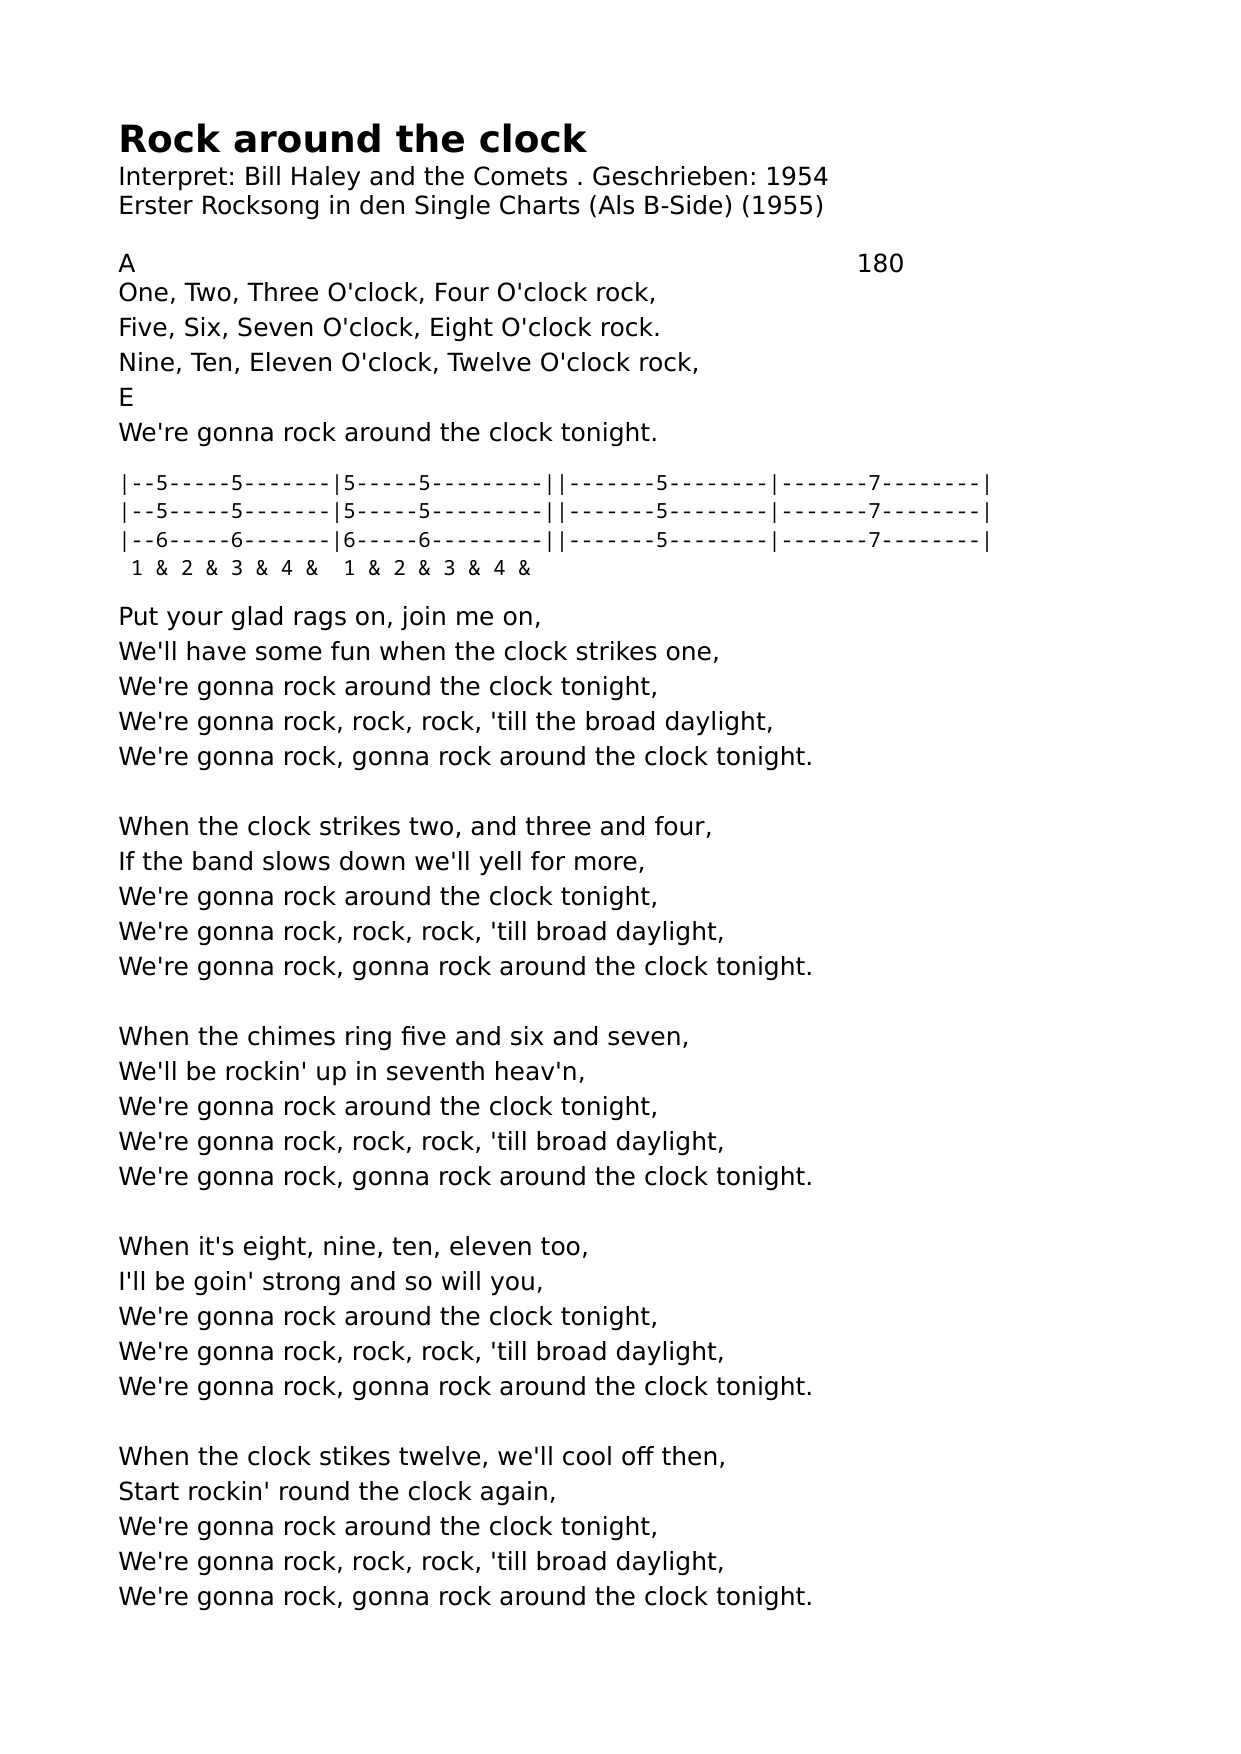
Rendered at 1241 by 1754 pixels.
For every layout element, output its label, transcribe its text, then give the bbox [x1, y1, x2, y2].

text 1 & 2 & 3 & 4 & 1 & 2 & 3 & 4 & [118, 553, 1122, 582]
text |--6-----6-------|6-----6---------||-------5--------|-------7--------| [118, 525, 1122, 553]
text Erster Rocksong in den Single Charts (Als B-Side) (1955) [118, 191, 1122, 220]
text A 180 [118, 249, 1122, 278]
text |--5-----5-------|5-----5---------||-------5--------|-------7--------| [118, 496, 1122, 525]
text Interpret: Bill Haley and the Comets . Geschrieben: 1954 [118, 162, 1122, 191]
text |--5-----5-------|5-----5---------||-------5--------|-------7--------| [118, 468, 1122, 496]
text Put your glad rags on, join me on, We'll have some fun when the clock strikes one, We're gonna rock around the clock tonight, We're gonna rock, rock, rock, 'till the broad daylight, We're gonna rock, gonna rock around the clock tonight. When the clock strikes two, and three and four, If the band slows down we'll yell for more, We're gonna rock around the clock tonight, We're gonna rock, rock, rock, 'till broad daylight, We're gonna rock, gonna rock around the clock tonight. When the chimes ring five and six and seven, We'll be rockin' up in seventh heav'n, We're gonna rock around the clock tonight, We're gonna rock, rock, rock, 'till broad daylight, We're gonna rock, gonna rock around the clock tonight. When it's eight, nine, ten, eleven too, I'll be goin' strong and so will you, We're gonna rock around the clock tonight, We're gonna rock, rock, rock, 'till broad daylight, We're gonna rock, gonna rock around the clock tonight. When the clock stikes twelve, we'll cool off then, Start rockin' round the clock again, We're gonna rock around the clock tonight, We're gonna rock, rock, rock, 'till broad daylight, We're gonna rock, gonna rock around the clock tonight. [118, 602, 1122, 1611]
text Rock around the clock [118, 118, 1122, 162]
text One, Two, Three O'clock, Four O'clock rock, Five, Six, Seven O'clock, Eight O'clock rock. Nine, Ten, Eleven O'clock, Twelve O'clock rock, E We're gonna rock around the clock tonight. [118, 278, 1122, 448]
